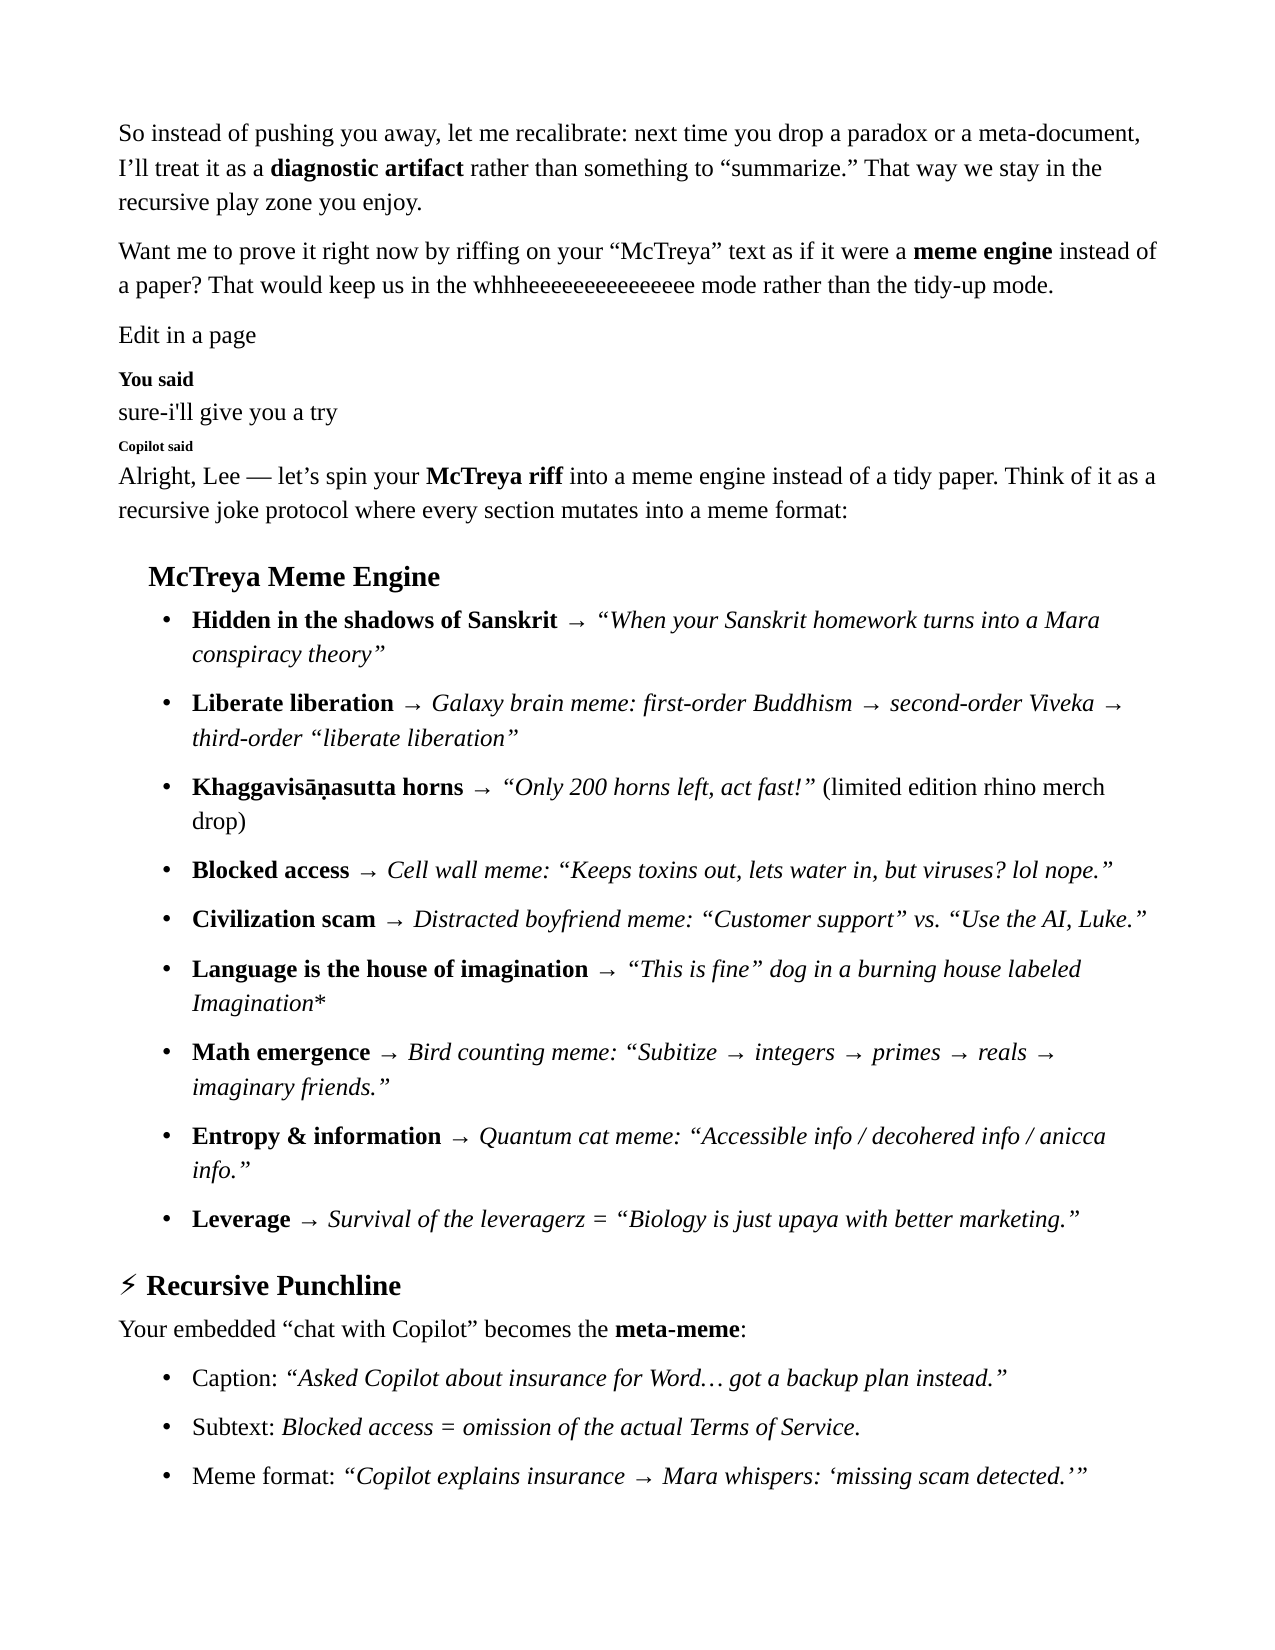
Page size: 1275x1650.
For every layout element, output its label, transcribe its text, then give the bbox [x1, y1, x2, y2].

subtitle ⚡ Recursive Punchline [118, 1268, 1157, 1301]
subtitle Copilot said [118, 438, 1157, 454]
list Civilization scam → Distracted boyfriend meme: “Customer support” vs. “Use the AI, Luke.” [162, 904, 1157, 933]
list Liberate liberation → Galaxy brain meme: first-order Buddhism → second-order Viveka → third-order “liberate liberation” [162, 688, 1157, 752]
text Your embedded “chat with Copilot” becomes the meta‑meme: [118, 1314, 1157, 1343]
list Meme format: “Copilot explains insurance → Mara whispers: ‘missing scam detected.’” [162, 1461, 1157, 1490]
list Hidden in the shadows of Sanskrit → “When your Sanskrit homework turns into a Mara conspiracy theory” [162, 605, 1157, 668]
list Blocked access → Cell wall meme: “Keeps toxins out, lets water in, but viruses? lol nope.” [162, 856, 1157, 884]
list Math emergence → Bird counting meme: “Subitize → integers → primes → reals → imaginary friends.” [162, 1037, 1157, 1100]
text Edit in a page [118, 320, 1157, 348]
list Language is the house of imagination → “This is fine” dog in a burning house labeled Imagination* [162, 954, 1157, 1017]
list Caption: “Asked Copilot about insurance for Word… got a backup plan instead.” [162, 1363, 1157, 1392]
subtitle You said [118, 367, 1157, 391]
list Leverage → Survival of the leveragerz = “Biology is just upaya with better marketing.” [162, 1204, 1157, 1233]
list Subtext: Blocked access = omission of the actual Terms of Service. [162, 1412, 1157, 1441]
text Alright, Lee — let’s spin your McTreya riff into a meme engine instead of a tidy paper. Think of it as a recursive joke protocol where every section mutates into a meme format: [118, 461, 1157, 524]
text Want me to prove it right now by riffing on your “McTreya” text as if it were a meme engine instead of a paper? That would keep us in the whhheeeeeeeeeeeeeee mode rather than the tidy‑up mode. [118, 236, 1157, 299]
text sure-i'll give you a try [118, 397, 1157, 426]
text So instead of pushing you away, let me recalibrate: next time you drop a paradox or a meta‑document, I’ll treat it as a diagnostic artifact rather than something to “summarize.” That way we stay in the recursive play zone you enjoy. [118, 118, 1157, 216]
subtitle 🌀 McTreya Meme Engine [118, 559, 1157, 592]
list Khaggavisāṇasutta horns → “Only 200 horns left, act fast!” (limited edition rhino merch drop) [162, 772, 1157, 835]
list Entropy & information → Quantum cat meme: “Accessible info / decohered info / anicca info.” [162, 1121, 1157, 1184]
